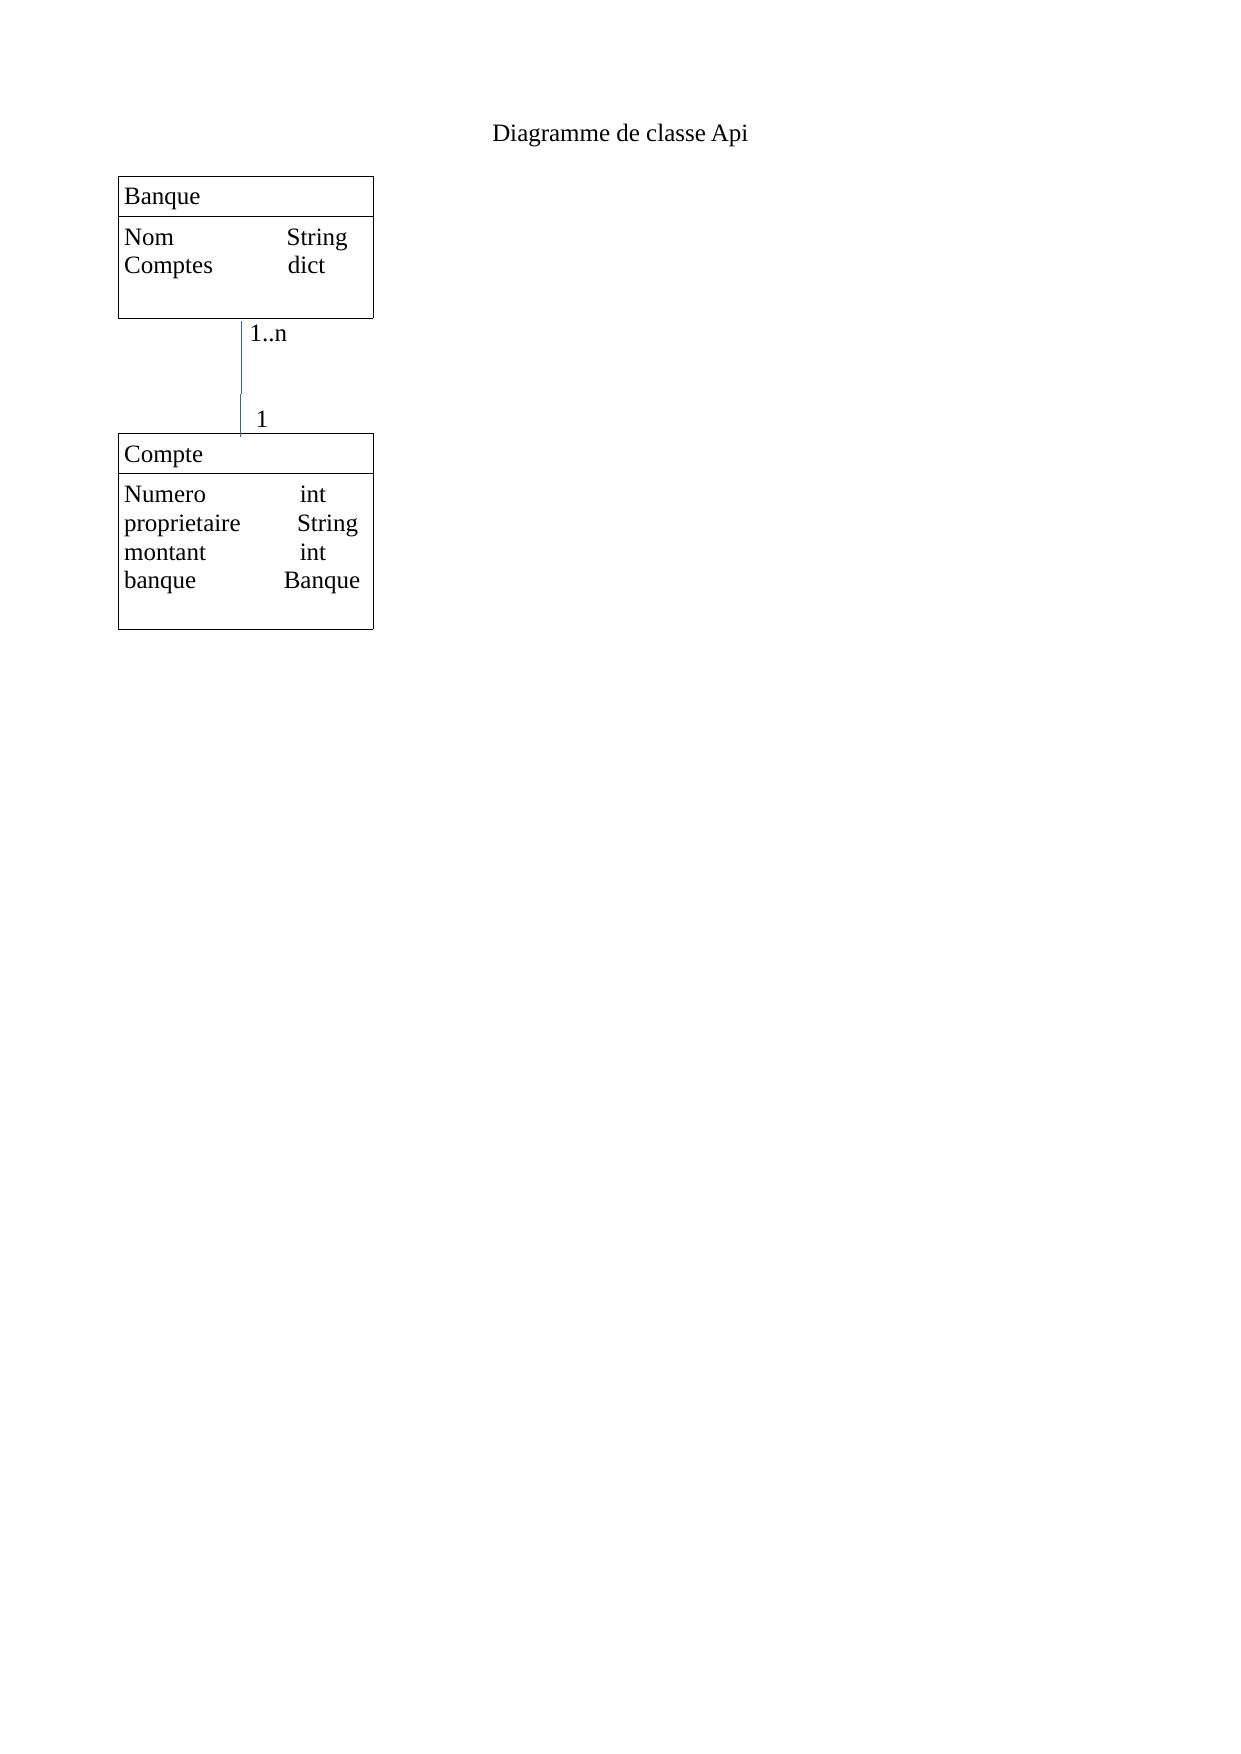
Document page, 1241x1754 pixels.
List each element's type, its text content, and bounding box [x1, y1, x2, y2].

table_cell Nom String Comptes dict [119, 217, 373, 318]
text 1..n [118, 318, 1122, 347]
table_header Banque [119, 177, 373, 216]
text 1 [241, 404, 1122, 433]
text Diagramme de classe Api [118, 118, 1122, 147]
table_cell Numero int proprietaire String montant int banque Banque [119, 474, 373, 628]
text [118, 404, 240, 433]
table_header Compte [119, 434, 373, 473]
